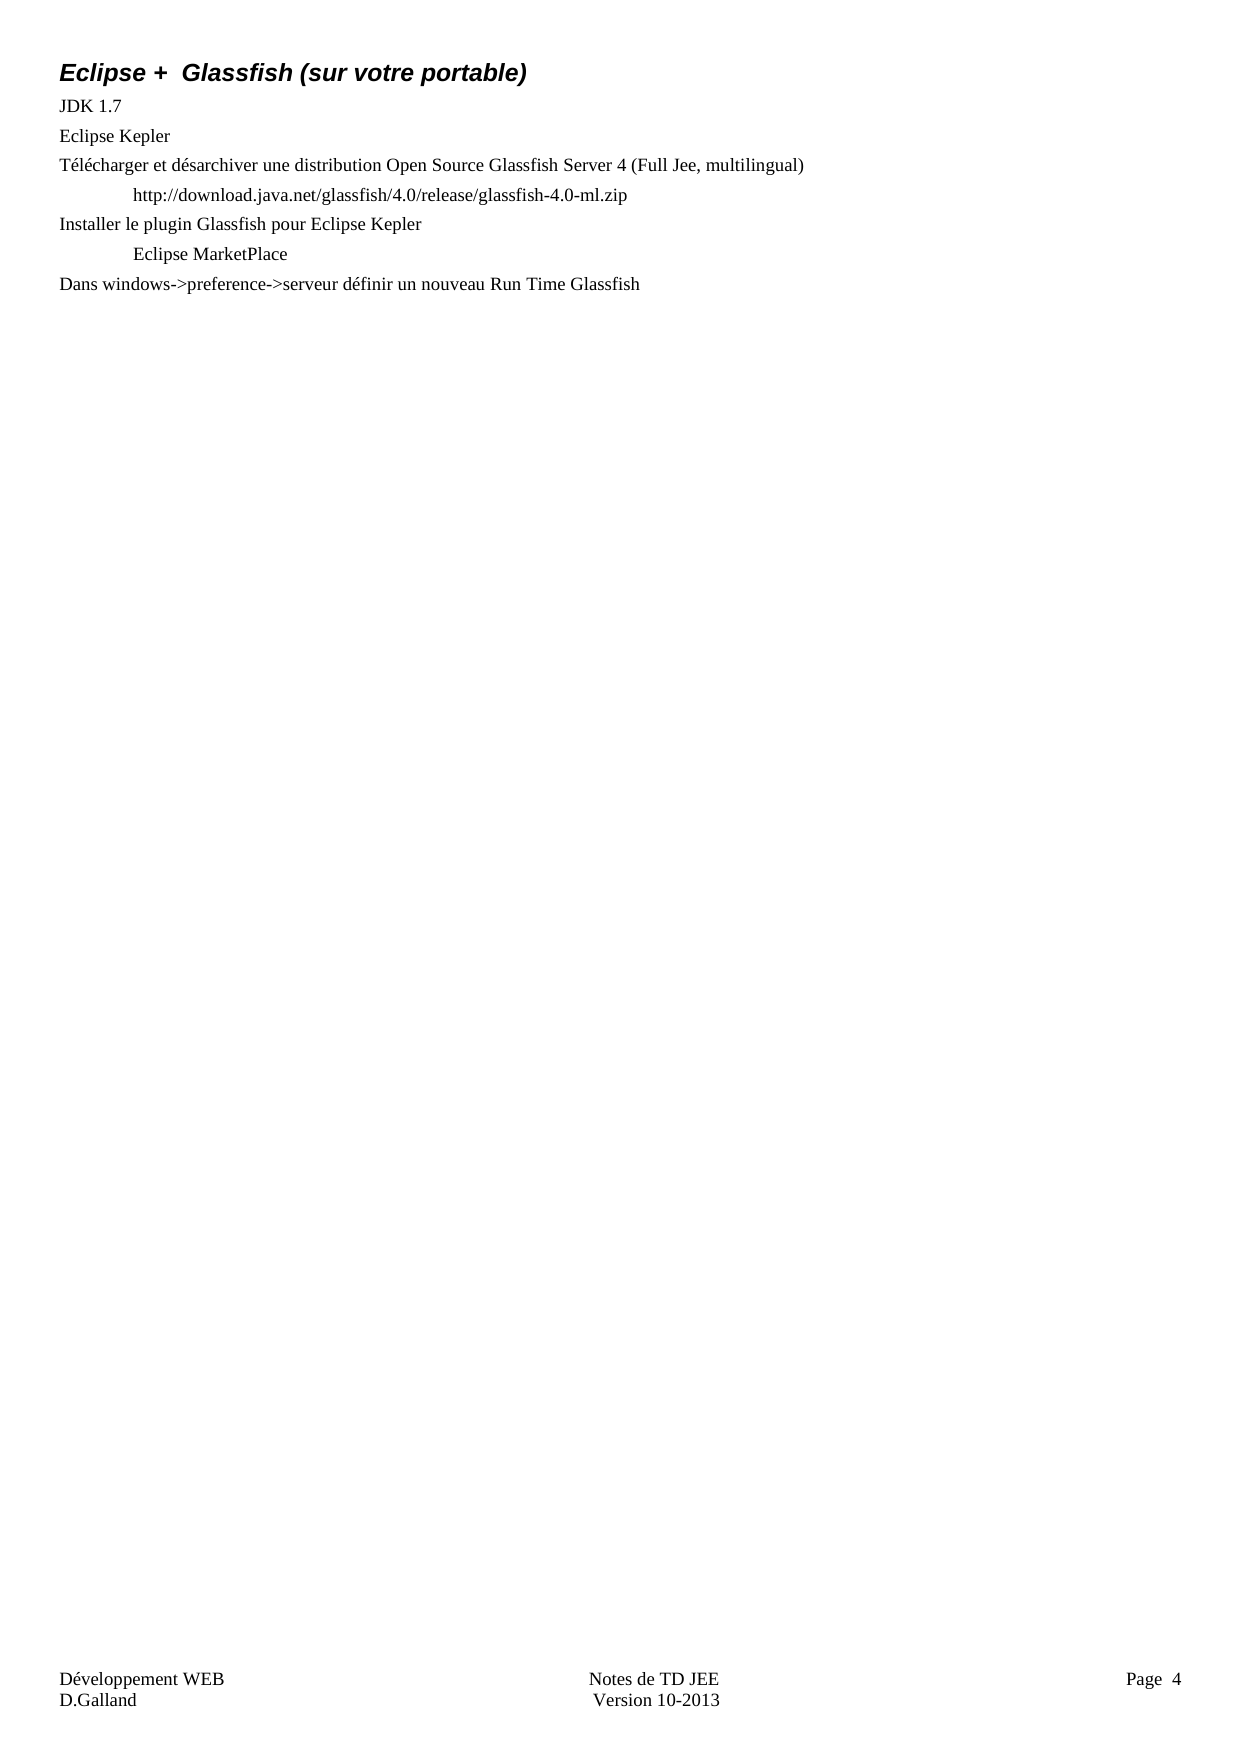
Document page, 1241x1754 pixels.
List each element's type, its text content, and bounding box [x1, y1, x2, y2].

text Installer le plugin Glassfish pour Eclipse Kepler [59, 214, 1181, 235]
text JDK 1.7 [59, 96, 1181, 116]
text Eclipse Kepler [59, 125, 1181, 146]
text Dans windows->preference->serveur définir un nouveau Run Time Glassfish [59, 273, 1181, 294]
text http://download.java.net/glassfish/4.0/release/glassfish-4.0-ml.zip [59, 184, 1181, 205]
text Télécharger et désarchiver une distribution Open Source Glassfish Server 4 (Full Jee, multilingual) [59, 155, 1181, 176]
subtitle Eclipse + Glassfish (sur votre portable) [59, 59, 1181, 87]
text Eclipse MarketPlace [59, 243, 1181, 264]
